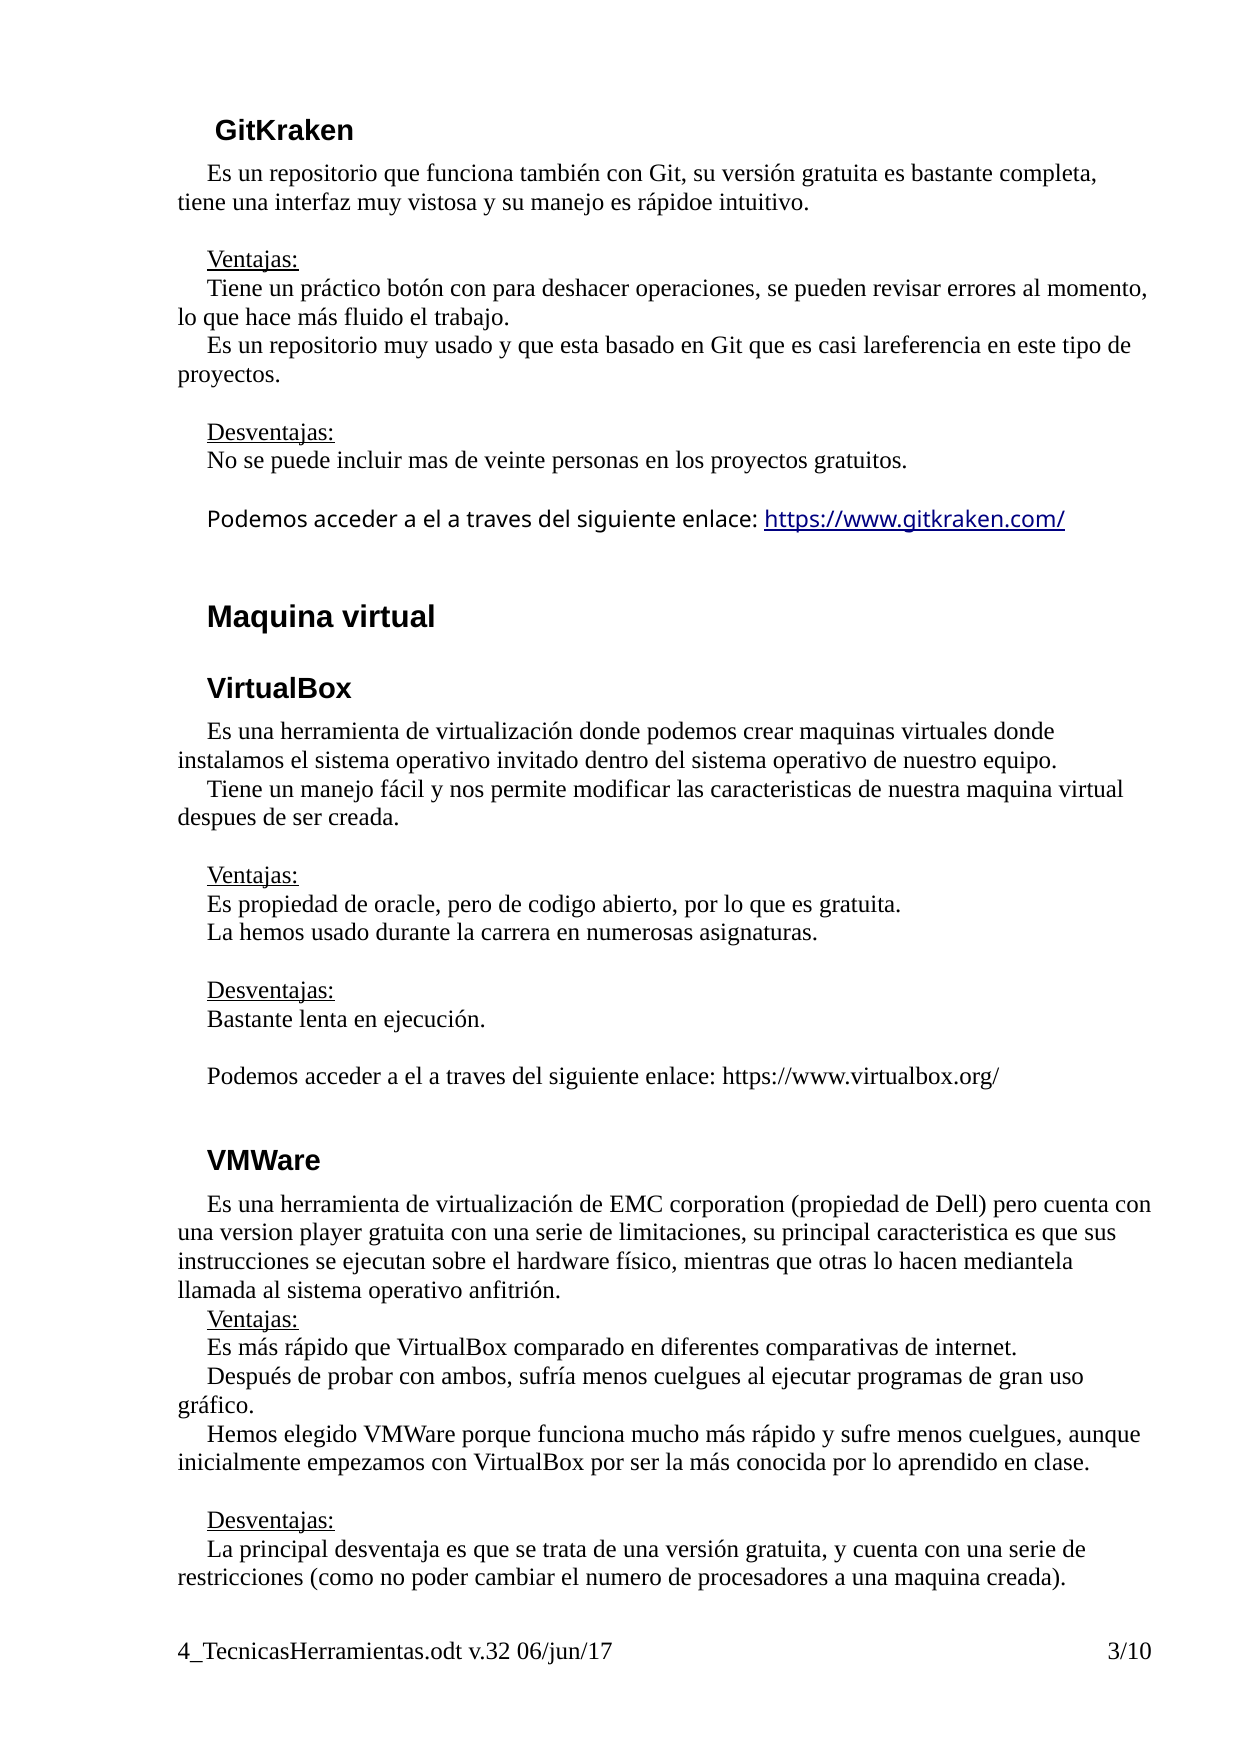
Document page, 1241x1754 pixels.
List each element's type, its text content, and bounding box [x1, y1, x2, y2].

text Tiene un manejo fácil y nos permite modificar las caracteristicas de nuestra maquina virtual despues de ser creada. [177, 774, 1152, 831]
subtitle VMWare [207, 1143, 1152, 1177]
text Es un repositorio que funciona también con Git, su versión gratuita es bastante completa, tiene una interfaz muy vistosa y su manejo es rápidoe intuitivo. [177, 158, 1152, 215]
text Podemos acceder a el a traves del siguiente enlace: https://www.gitkraken.com/ [177, 503, 1152, 534]
subtitle VirtualBox [207, 671, 1152, 704]
text Es una herramienta de virtualización de EMC corporation (propiedad de Dell) pero cuenta con una version player gratuita con una serie de limitaciones, su principal caracteristica es que sus instrucciones se ejecutan sobre el hardware físico, mientras que otras lo hacen mediantela llamada al sistema operativo anfitrión. [177, 1189, 1152, 1304]
text Desventajas: [177, 975, 1152, 1004]
text Ventajas: [177, 860, 1152, 889]
text La hemos usado durante la carrera en numerosas asignaturas. [177, 917, 1152, 946]
subtitle GitKraken [207, 113, 1152, 146]
text Podemos acceder a el a traves del siguiente enlace: https://www.virtualbox.org/ [177, 1061, 1152, 1090]
text Desventajas: [177, 417, 1152, 445]
text Es un repositorio muy usado y que esta basado en Git que es casi lareferencia en este tipo de proyectos. [177, 330, 1152, 388]
text Desventajas: [177, 1505, 1152, 1534]
text La principal desventaja es que se trata de una versión gratuita, y cuenta con una serie de restricciones (como no poder cambiar el numero de procesadores a una maquina creada). [177, 1534, 1152, 1591]
text Es una herramienta de virtualización donde podemos crear maquinas virtuales donde instalamos el sistema operativo invitado dentro del sistema operativo de nuestro equipo. [177, 716, 1152, 774]
subtitle Maquina virtual [207, 598, 1152, 634]
text Ventajas: [177, 244, 1152, 273]
text Después de probar con ambos, sufría menos cuelgues al ejecutar programas de gran uso gráfico. [177, 1361, 1152, 1419]
text Tiene un práctico botón con para deshacer operaciones, se pueden revisar errores al momento, lo que hace más fluido el trabajo. [177, 273, 1152, 330]
text Bastante lenta en ejecución. [177, 1004, 1152, 1032]
text Es más rápido que VirtualBox comparado en diferentes comparativas de internet. [177, 1332, 1152, 1361]
text Es propiedad de oracle, pero de codigo abierto, por lo que es gratuita. [177, 889, 1152, 917]
text No se puede incluir mas de veinte personas en los proyectos gratuitos. [177, 445, 1152, 474]
text Hemos elegido VMWare porque funciona mucho más rápido y sufre menos cuelgues, aunque inicialmente empezamos con VirtualBox por ser la más conocida por lo aprendido en clase. [177, 1419, 1152, 1476]
text Ventajas: [177, 1304, 1152, 1332]
